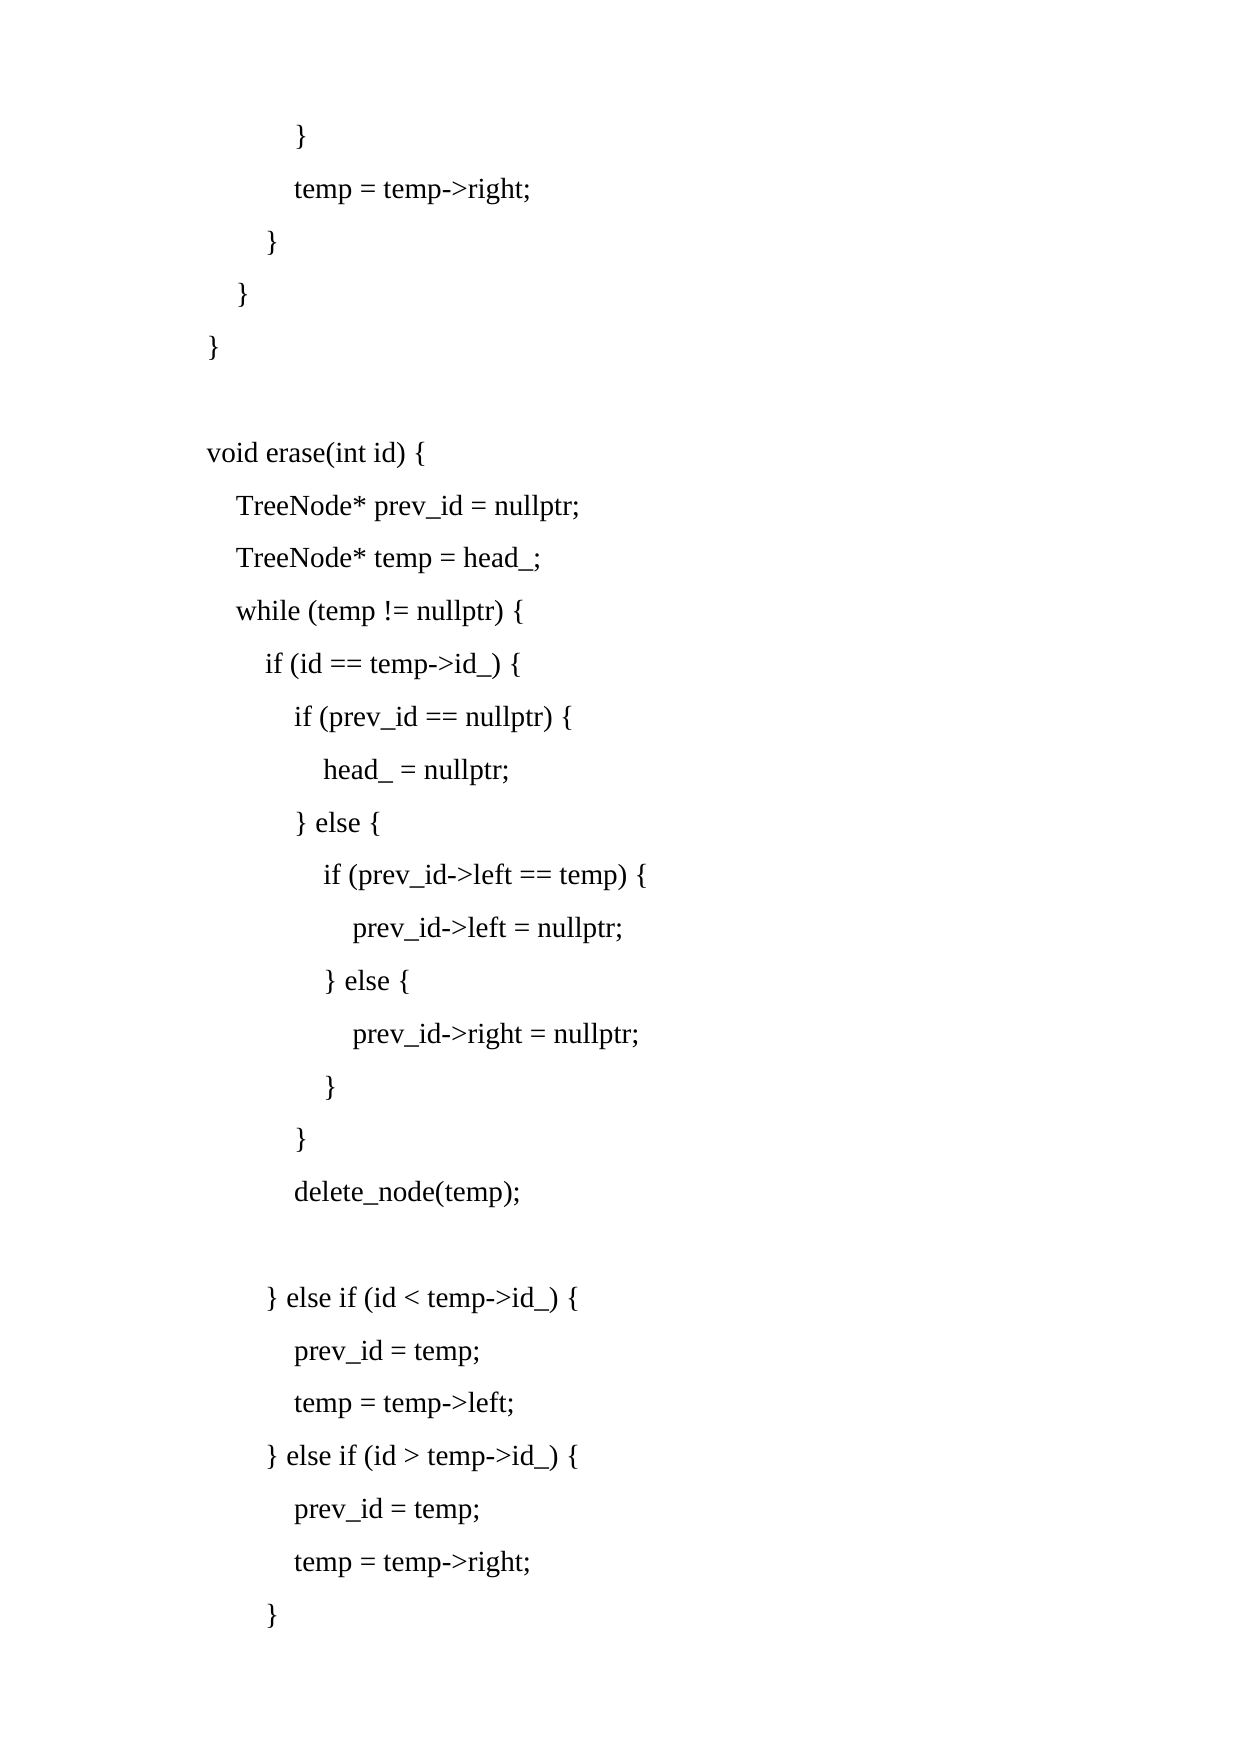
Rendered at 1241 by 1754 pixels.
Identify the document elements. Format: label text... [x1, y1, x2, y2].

text } [177, 224, 1152, 257]
text TreeNode* temp = head_; [177, 541, 1152, 574]
text prev_id->left = nullptr; [177, 910, 1152, 944]
text if (prev_id == nullptr) { [177, 699, 1152, 733]
text } else { [177, 963, 1152, 997]
text } [177, 1122, 1152, 1155]
text if (prev_id->left == temp) { [177, 857, 1152, 891]
text } else if (id < temp->id_) { [177, 1280, 1152, 1313]
text head_ = nullptr; [177, 752, 1152, 785]
text prev_id = temp; [177, 1333, 1152, 1366]
text temp = temp->left; [177, 1386, 1152, 1419]
text } [177, 1069, 1152, 1102]
text } [177, 277, 1152, 310]
text while (temp != nullptr) { [177, 593, 1152, 627]
text } else if (id > temp->id_) { [177, 1438, 1152, 1472]
text } [177, 118, 1152, 152]
text delete_node(temp); [177, 1174, 1152, 1208]
text } else { [177, 805, 1152, 838]
text temp = temp->right; [177, 1544, 1152, 1578]
text TreeNode* prev_id = nullptr; [177, 488, 1152, 521]
text if (id == temp->id_) { [177, 646, 1152, 680]
text } [177, 1597, 1152, 1630]
text } [177, 329, 1152, 363]
text prev_id = temp; [177, 1491, 1152, 1525]
text temp = temp->right; [177, 171, 1152, 204]
text prev_id->right = nullptr; [177, 1016, 1152, 1049]
text void erase(int id) { [177, 435, 1152, 468]
